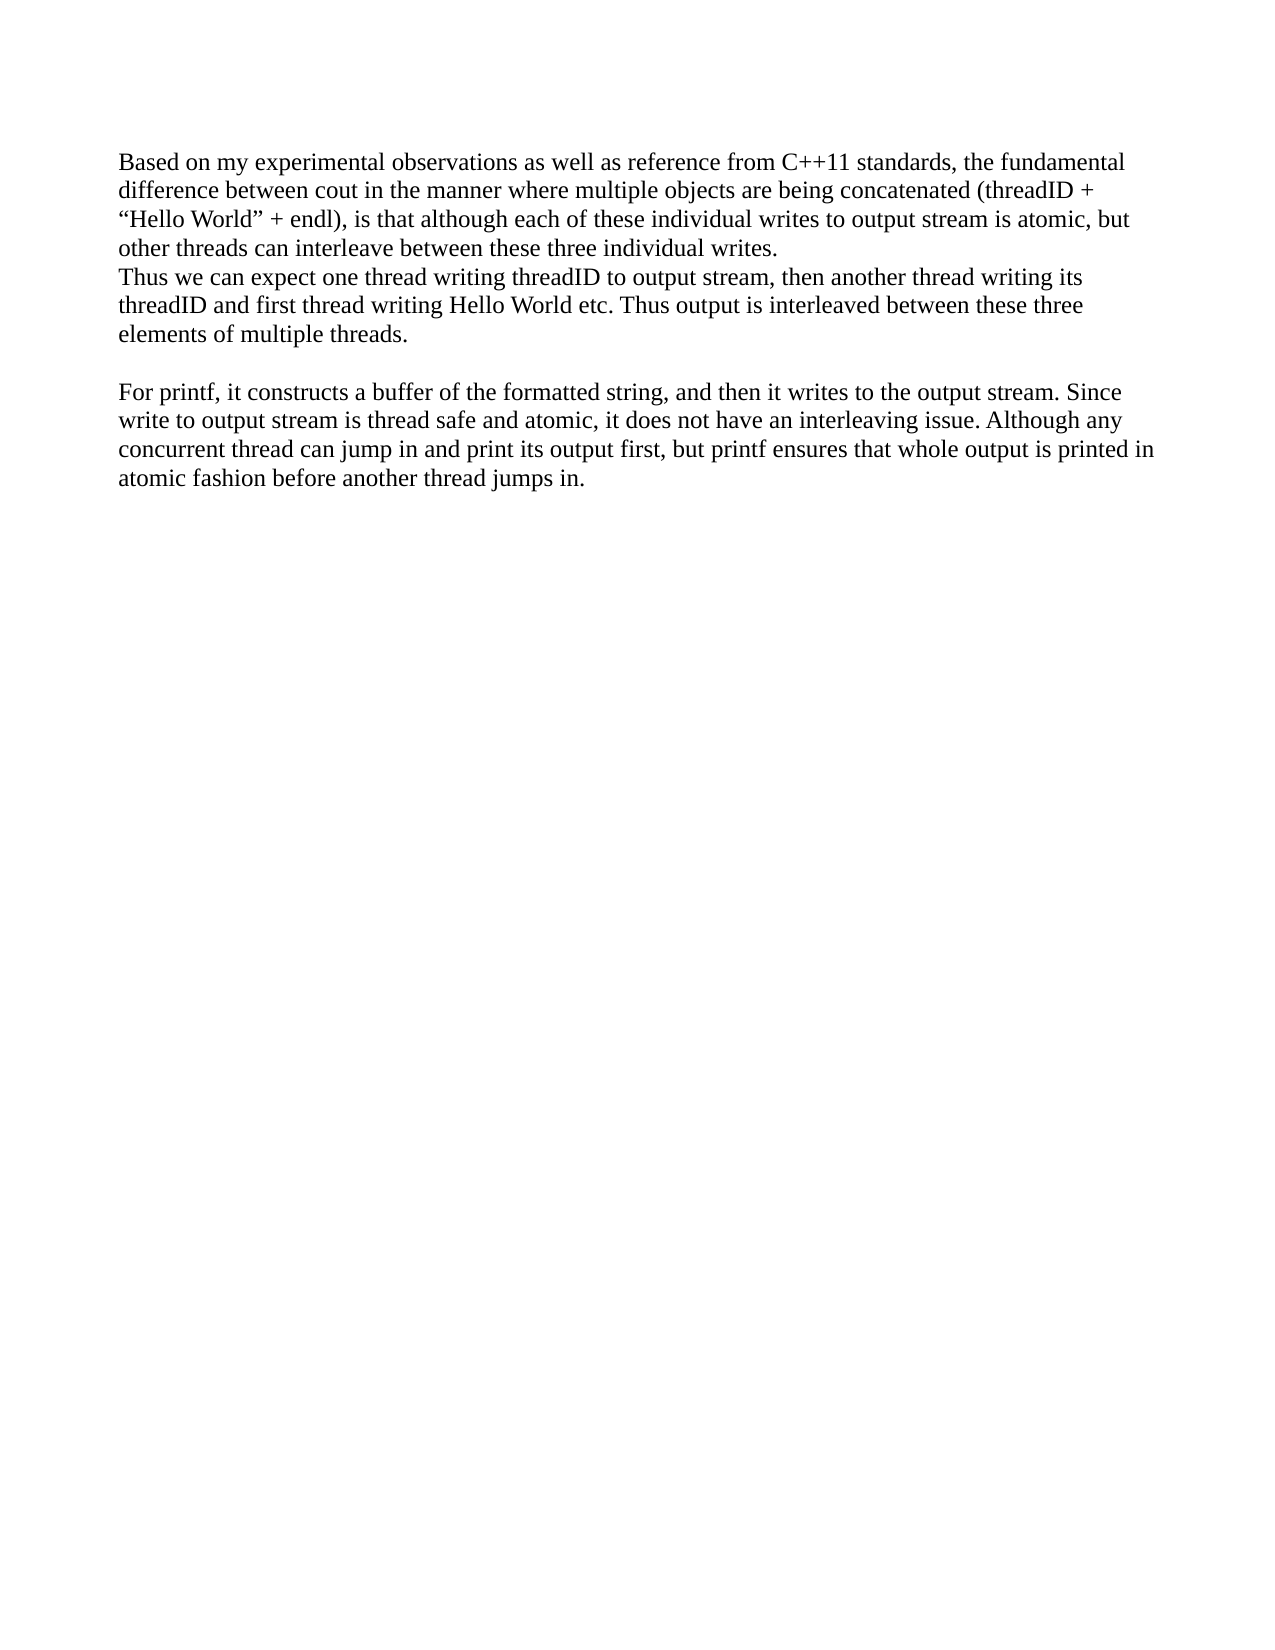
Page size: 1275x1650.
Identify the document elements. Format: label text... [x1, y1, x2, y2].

text Thus we can expect one thread writing threadID to output stream, then another thread writing its threadID and first thread writing Hello World etc. Thus output is interleaved between these three elements of multiple threads. [118, 262, 1157, 348]
text For printf, it constructs a buffer of the formatted string, and then it writes to the output stream. Since write to output stream is thread safe and atomic, it does not have an interleaving issue. Although any concurrent thread can jump in and print its output first, but printf ensures that whole output is printed in atomic fashion before another thread jumps in. [118, 377, 1157, 492]
text Based on my experimental observations as well as reference from C++11 standards, the fundamental difference between cout in the manner where multiple objects are being concatenated (threadID + “Hello World” + endl), is that although each of these individual writes to output stream is atomic, but other threads can interleave between these three individual writes. [118, 118, 1157, 262]
